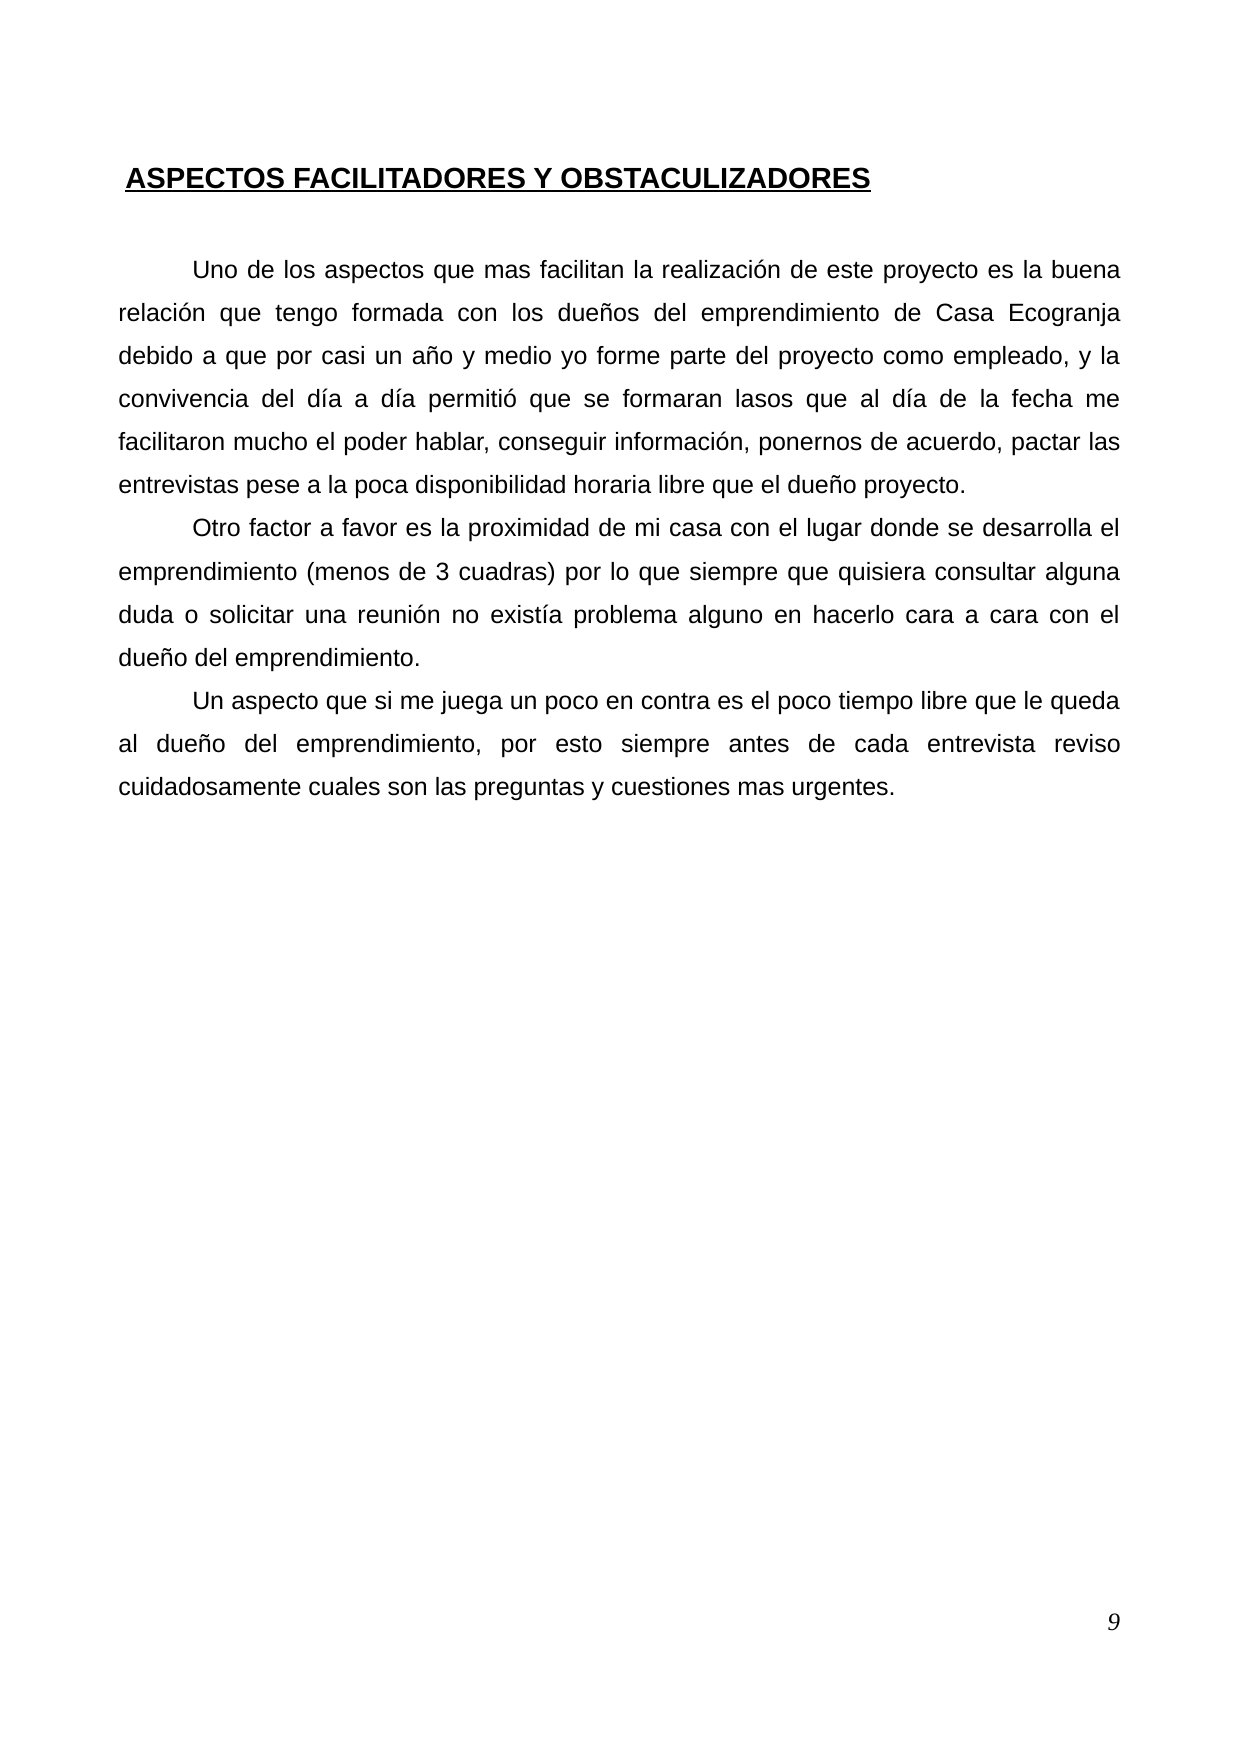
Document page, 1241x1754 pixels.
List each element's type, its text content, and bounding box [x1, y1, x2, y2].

text Otro factor a favor es la proximidad de mi casa con el lugar donde se desarrolla el emprendimiento (menos de 3 cuadras) por lo que siempre que quisiera consultar alguna duda o solicitar una reunión no existía problema alguno en hacerlo cara a cara con el dueño del emprendimiento. [118, 513, 1122, 672]
text Un aspecto que si me juega un poco en contra es el poco tiempo libre que le queda al dueño del emprendimiento, por esto siempre antes de cada entrevista reviso cuidadosamente cuales son las preguntas y cuestiones mas urgentes. [118, 686, 1122, 801]
text Uno de los aspectos que mas facilitan la realización de este proyecto es la buena relación que tengo formada con los dueños del emprendimiento de Casa Ecogranja debido a que por casi un año y medio yo forme parte del proyecto como empleado, y la convivencia del día a día permitió que se formaran lasos que al día de la fecha me facilitaron mucho el poder hablar, conseguir información, ponernos de acuerdo, pactar las entrevistas pese a la poca disponibilidad horaria libre que el dueño proyecto. [118, 255, 1122, 499]
text ASPECTOS FACILITADORES Y OBSTACULIZADORES [118, 161, 1122, 195]
